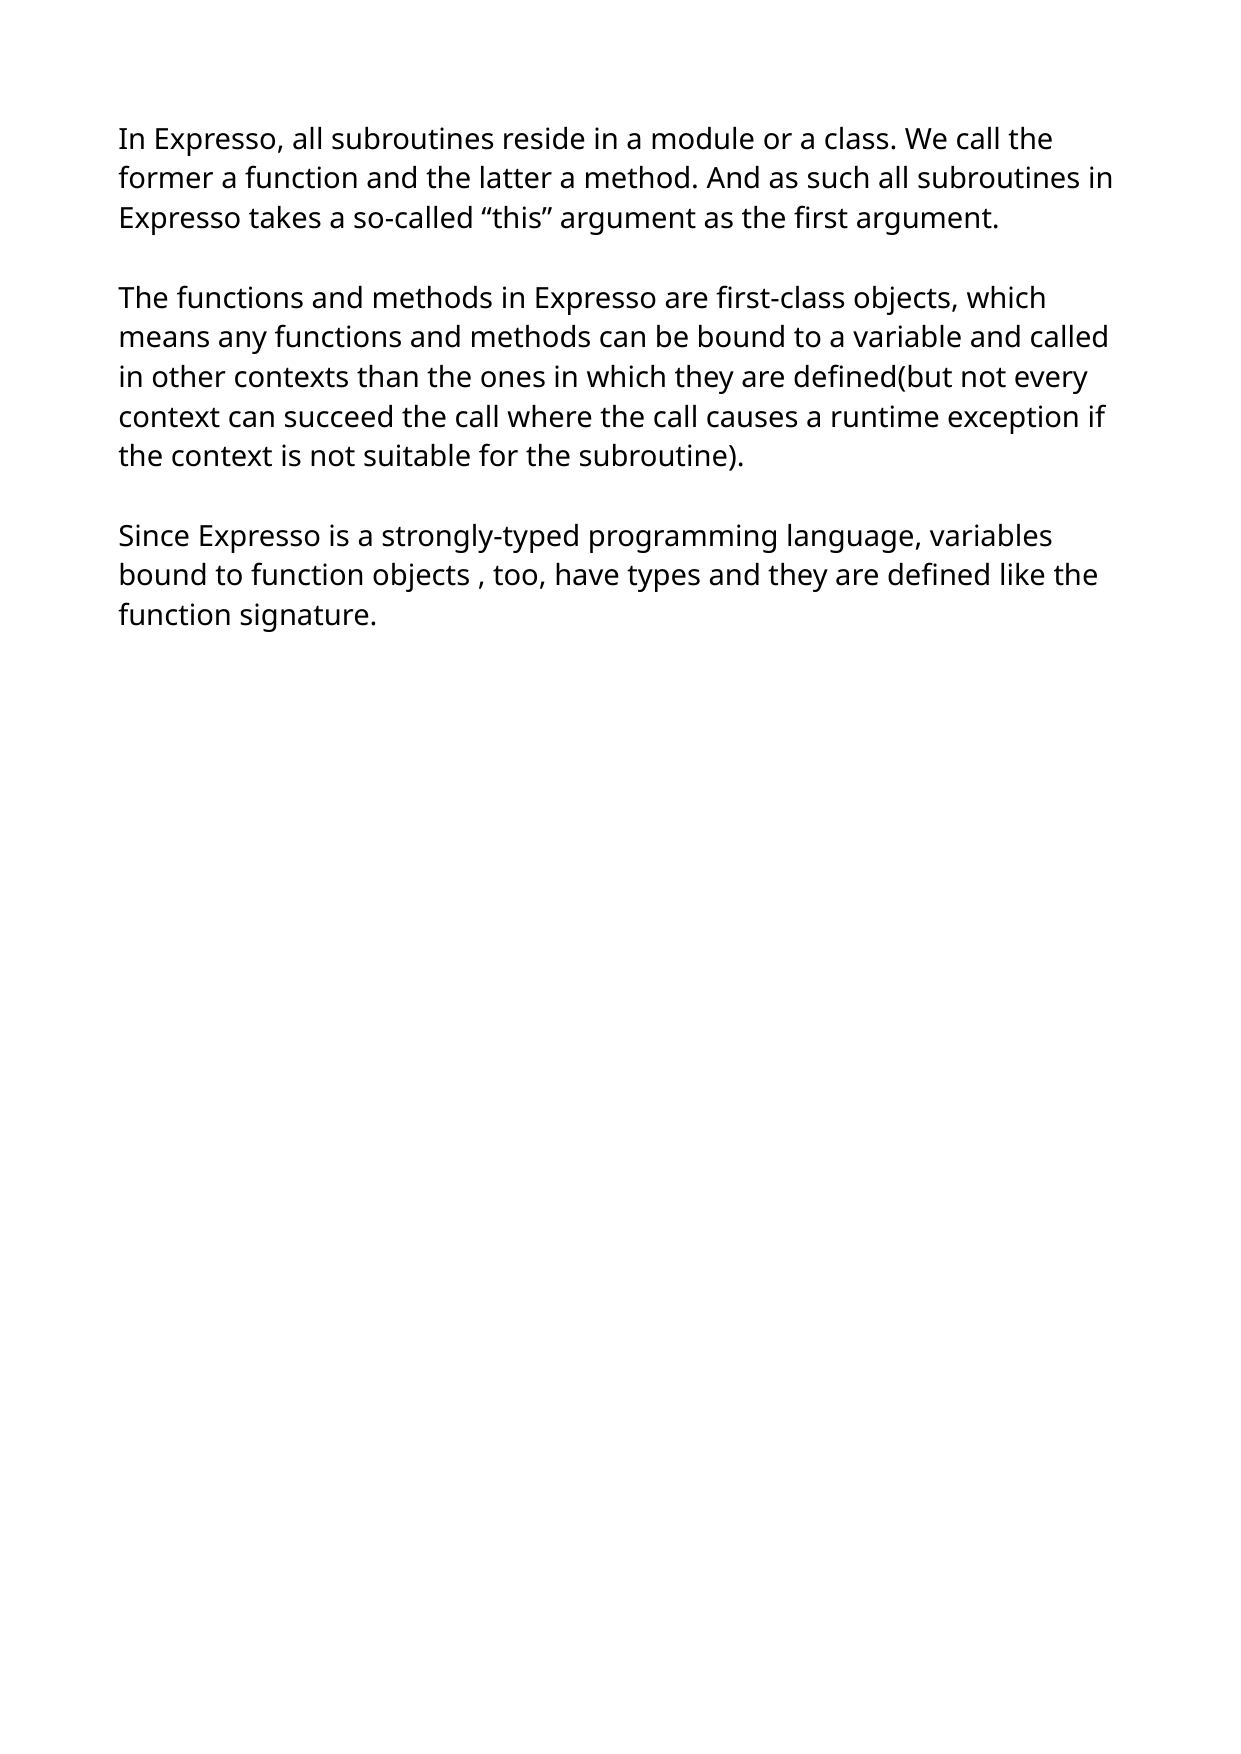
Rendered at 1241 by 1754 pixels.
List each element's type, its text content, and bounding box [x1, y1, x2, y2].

text Since Expresso is a strongly-typed programming language, variables bound to function objects , too, have types and they are defined like the function signature. [118, 515, 1122, 634]
text The functions and methods in Expresso are first-class objects, which means any functions and methods can be bound to a variable and called in other contexts than the ones in which they are defined(but not every context can succeed the call where the call causes a runtime exception if the context is not suitable for the subroutine). [118, 277, 1122, 475]
text In Expresso, all subroutines reside in a module or a class. We call the former a function and the latter a method. And as such all subroutines in Expresso takes a so-called “this” argument as the first argument. [118, 118, 1122, 237]
